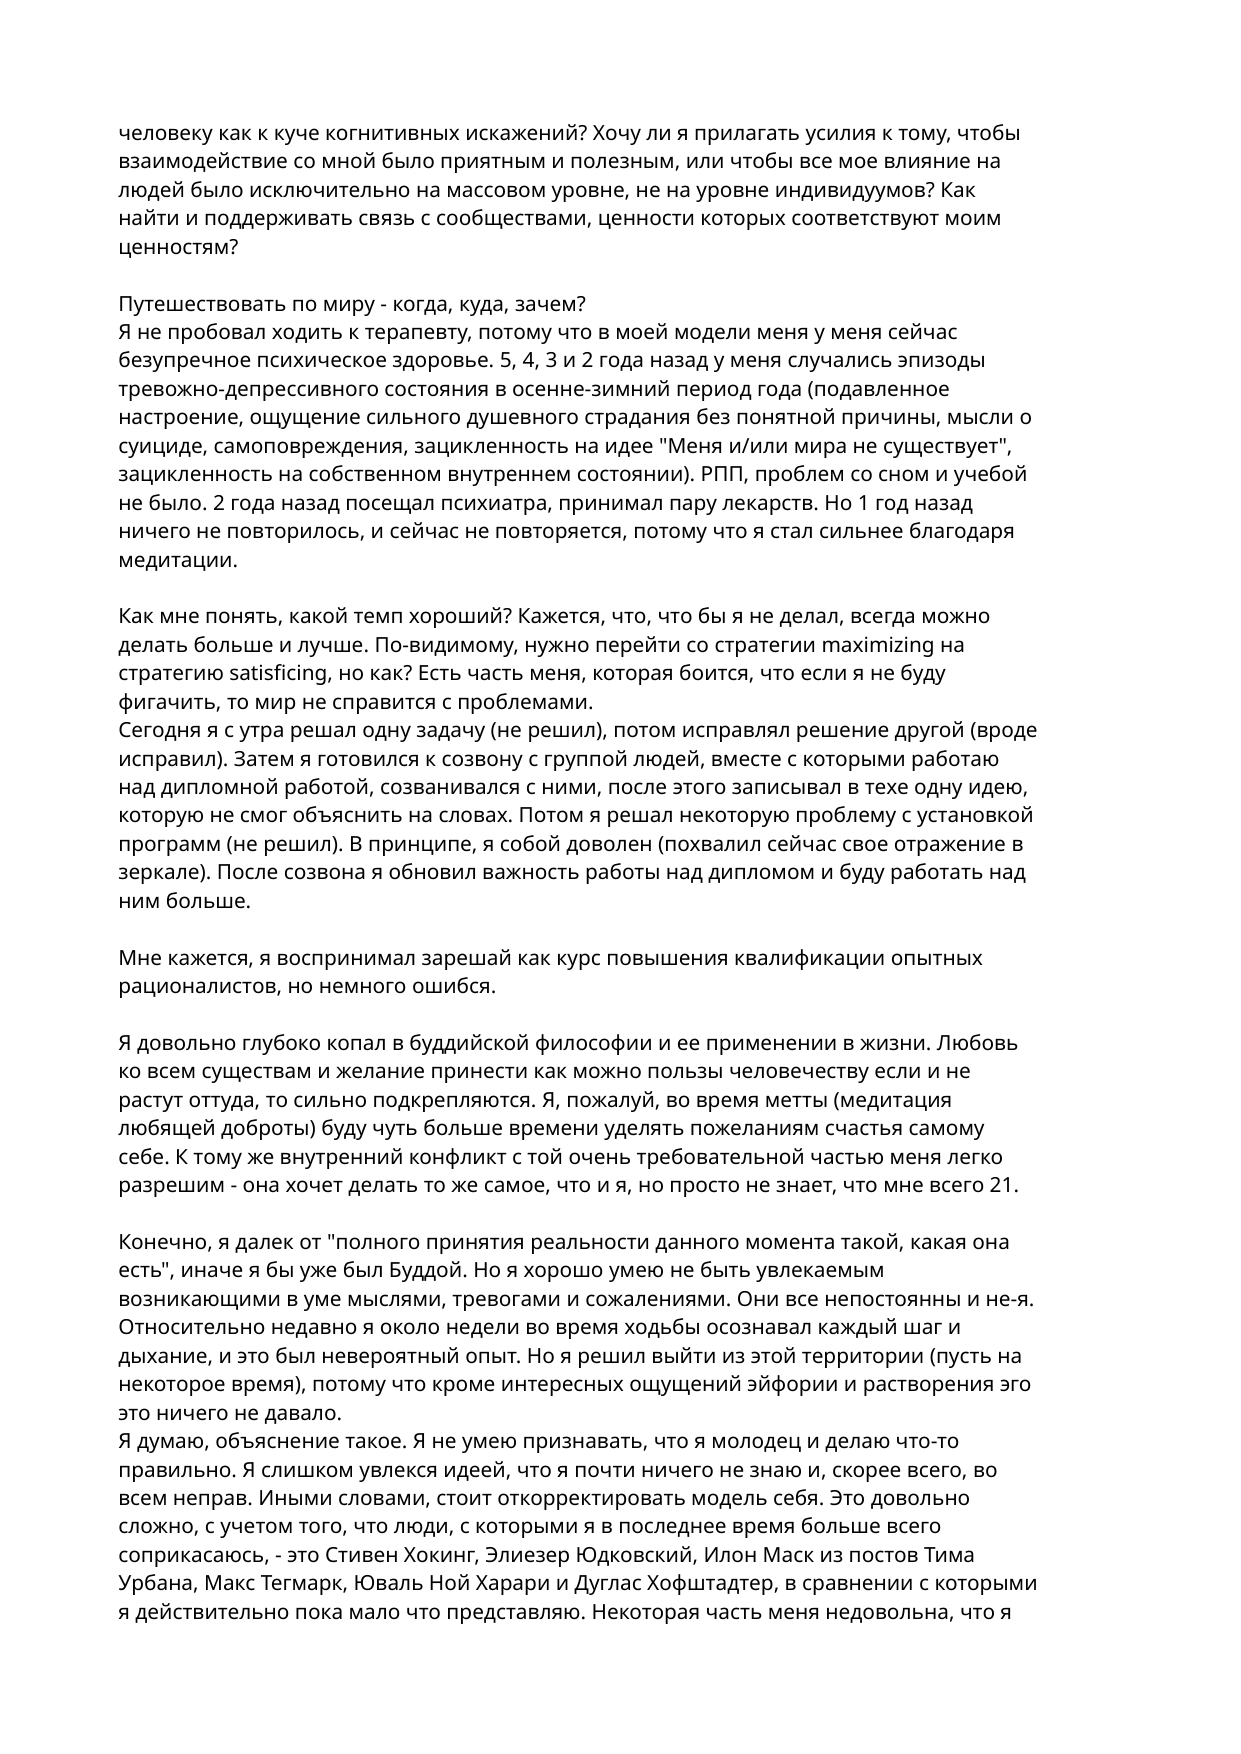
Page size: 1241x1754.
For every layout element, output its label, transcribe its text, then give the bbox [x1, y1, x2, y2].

text Я не пробовал ходить к терапевту, потому что в моей модели меня у меня сейчас безупречное психическое здоровье. 5, 4, 3 и 2 года назад у меня случались эпизоды тревожно-депрессивного состояния в осенне-зимний период года (подавленное настроение, ощущение сильного душевного страдания без понятной причины, мысли о суициде, самоповреждения, зацикленность на идее "Меня и/или мира не существует", зацикленность на собственном внутреннем состоянии). РПП, проблем со сном и учебой не было. 2 года назад посещал психиатра, принимал пару лекарств. Но 1 год назад ничего не повторилось, и сейчас не повторяется, потому что я стал сильнее благодаря медитации. Как мне понять, какой темп хороший? Кажется, что, что бы я не делал, всегда можно делать больше и лучше. По-видимому, нужно перейти со стратегии maximizing на стратегию satisficing, но как? Есть часть меня, которая боится, что если я не буду фигачить, то мир не справится с проблемами. [118, 317, 1039, 715]
text человеку как к куче когнитивных искажений? Хочу ли я прилагать усилия к тому, чтобы взаимодействие со мной было приятным и полезным, или чтобы все мое влияние на людей было исключительно на массовом уровне, не на уровне индивидуумов? Как найти и поддерживать связь с сообществами, ценности которых соответствуют моим ценностям? Путешествовать по миру - когда, куда, зачем? [118, 118, 1039, 317]
text Я думаю, объяснение такое. Я не умею признавать, что я молодец и делаю что-то правильно. Я слишком увлекся идеей, что я почти ничего не знаю и, скорее всего, во всем неправ. Иными словами, стоит откорректировать модель себя. Это довольно сложно, с учетом того, что люди, с которыми я в последнее время больше всего соприкасаюсь, - это Стивен Хокинг, Элиезер Юдковский, Илон Маск из постов Тима Урбана, Макс Тегмарк, Юваль Ной Харари и Дуглас Хофштадтер, в сравнении с которыми я действительно пока мало что представляю. Некоторая часть меня недовольна, что я [118, 1426, 1039, 1625]
text Сегодня я с утра решал одну задачу (не решил), потом исправлял решение другой (вроде исправил). Затем я готовился к созвону с группой людей, вместе с которыми работаю над дипломной работой, созванивался с ними, после этого записывал в техе одну идею, которую не смог объяснить на словах. Потом я решал некоторую проблему с установкой программ (не решил). В принципе, я собой доволен (похвалил сейчас свое отражение в зеркале). После созвона я обновил важность работы над дипломом и буду работать над ним больше. Мне кажется, я воспринимал зарешай как курс повышения квалификации опытных рационалистов, но немного ошибся. Я довольно глубоко копал в буддийской философии и ее применении в жизни. Любовь ко всем существам и желание принести как можно пользы человечеству если и не растут оттуда, то сильно подкрепляются. Я, пожалуй, во время метты (медитация любящей доброты) буду чуть больше времени уделять пожеланиям счастья самому себе. К тому же внутренний конфликт с той очень требовательной частью меня легко разрешим - она хочет делать то же самое, что и я, но просто не знает, что мне всего 21. Конечно, я далек от "полного принятия реальности данного момента такой, какая она есть", иначе я бы уже был Буддой. Но я хорошо умею не быть увлекаемым возникающими в уме мыслями, тревогами и сожалениями. Они все непостоянны и не-я. Относительно недавно я около недели во время ходьбы осознавал каждый шаг и дыхание, и это был невероятный опыт. Но я решил выйти из этой территории (пусть на некоторое время), потому что кроме интересных ощущений эйфории и растворения эго это ничего не давало. [118, 715, 1039, 1426]
